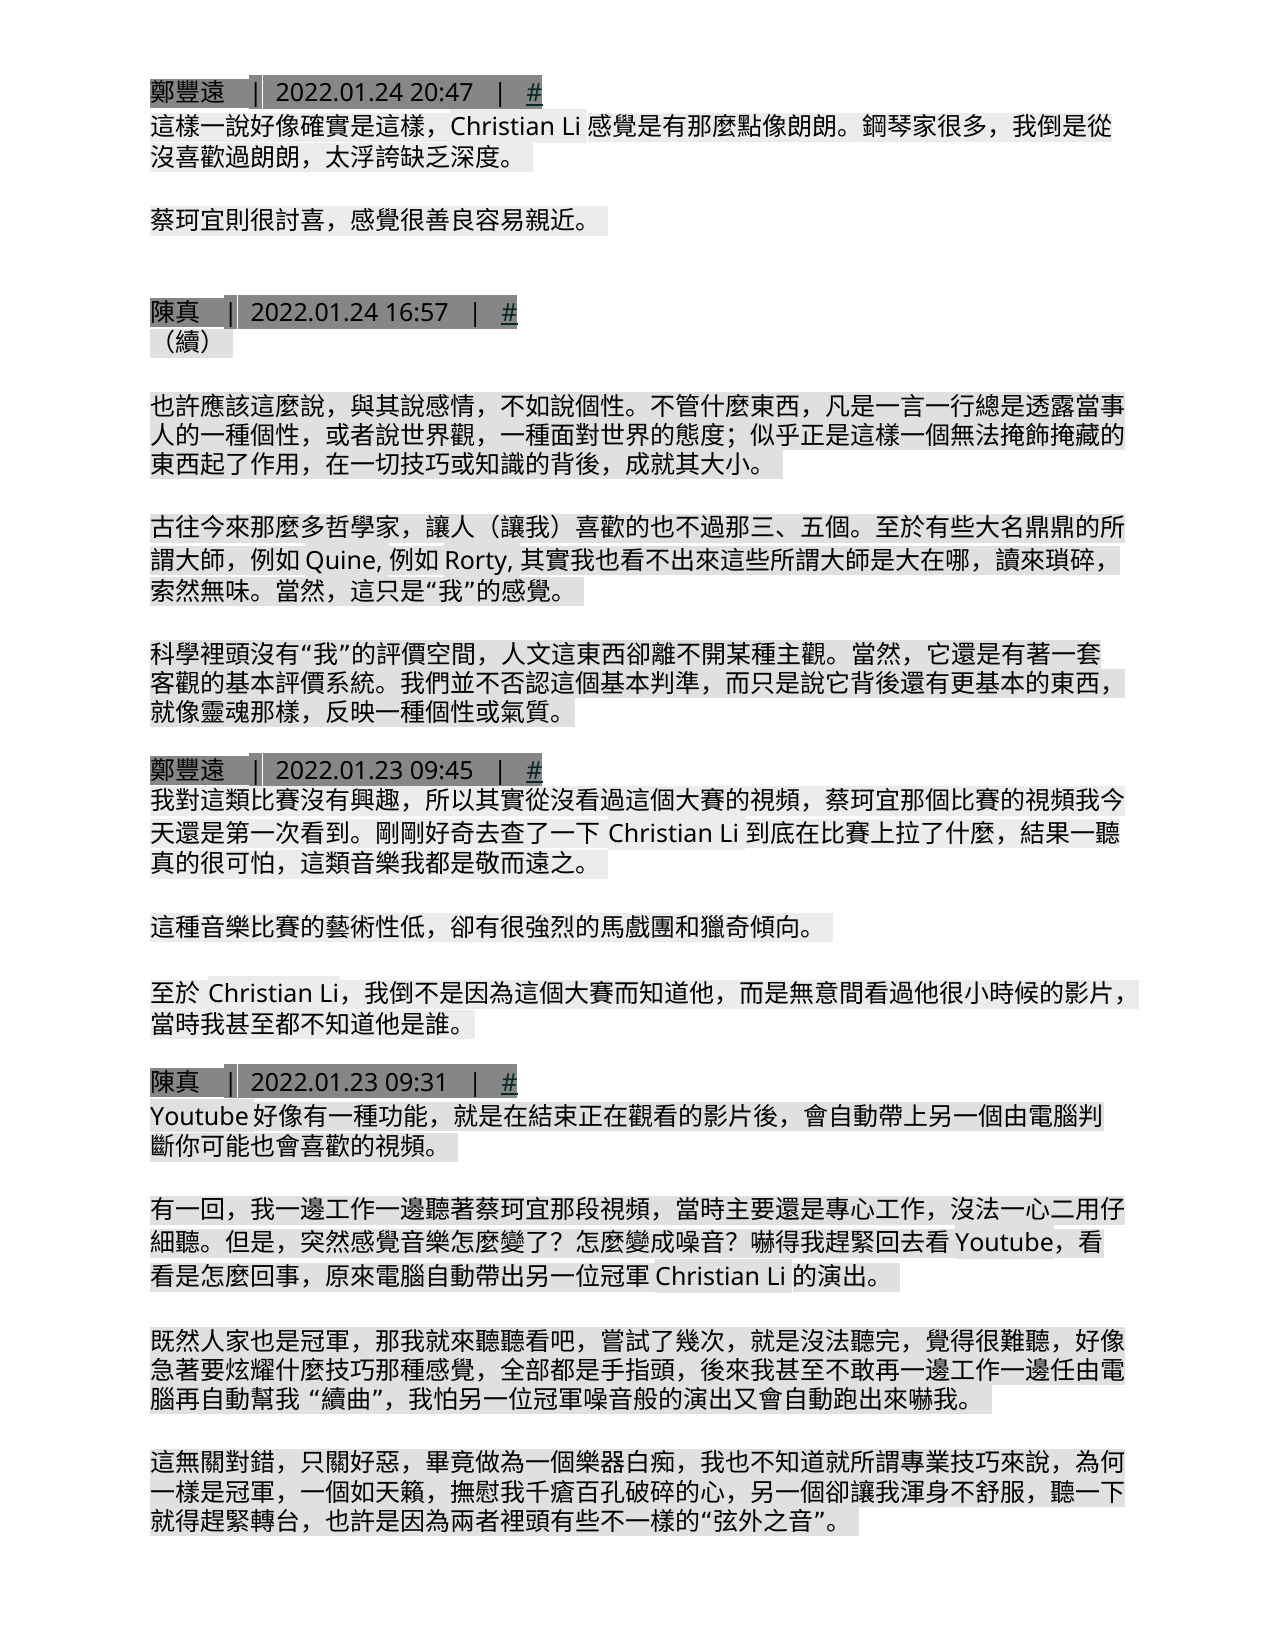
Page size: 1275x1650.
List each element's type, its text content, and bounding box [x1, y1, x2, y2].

text （續） 也許應該這麼說，與其說感情，不如說個性。不管什麼東西，凡是一言一行總是透露當事人的一種個性，或者說世界觀，一種面對世界的態度；似乎正是這樣一個無法掩飾掩藏的東西起了作用，在一切技巧或知識的背後，成就其大小。 古往今來那麼多哲學家，讓人（讓我）喜歡的也不過那三、五個。至於有些大名鼎鼎的所謂大師，例如Quine, 例如Rorty, 其實我也看不出來這些所謂大師是大在哪，讀來瑣碎，索然無味。當然，這只是“我”的感覺。 科學裡頭沒有“我”的評價空間，人文這東西卻離不開某種主觀。當然，它還是有著一套客觀的基本評價系統。我們並不否認這個基本判準，而只是說它背後還有更基本的東西，就像靈魂那樣，反映一種個性或氣質。 [150, 329, 1125, 727]
text 鄭豐遠 | 2022.01.23 09:45 | # [150, 752, 1125, 786]
text 我對這類比賽沒有興趣，所以其實從沒看過這個大賽的視頻，蔡珂宜那個比賽的視頻我今天還是第一次看到。剛剛好奇去查了一下 Christian Li 到底在比賽上拉了什麼，結果一聽真的很可怕，這類音樂我都是敬而遠之。 這種音樂比賽的藝術性低，卻有很強烈的馬戲團和獵奇傾向。 至於 Christian Li，我倒不是因為這個大賽而知道他，而是無意間看過他很小時候的影片，當時我甚至都不知道他是誰。 [150, 786, 1125, 1039]
text 陳真 | 2022.01.24 16:57 | # [150, 294, 1125, 329]
text 鄭豐遠 | 2022.01.24 20:47 | # [150, 75, 1125, 109]
text 這樣一說好像確實是這樣，Christian Li 感覺是有那麼點像朗朗。鋼琴家很多，我倒是從沒喜歡過朗朗，太浮誇缺乏深度。 蔡珂宜則很討喜，感覺很善良容易親近。 [150, 109, 1125, 269]
text 陳真 | 2022.01.23 09:31 | # [150, 1064, 1125, 1098]
text Youtube好像有一種功能，就是在結束正在觀看的影片後，會自動帶上另一個由電腦判斷你可能也會喜歡的視頻。 有一回，我一邊工作一邊聽著蔡珂宜那段視頻，當時主要還是專心工作，沒法一心二用仔細聽。但是，突然感覺音樂怎麼變了？怎麼變成噪音？嚇得我趕緊回去看Youtube，看看是怎麼回事，原來電腦自動帶出另一位冠軍Christian Li 的演出。 既然人家也是冠軍，那我就來聽聽看吧，嘗試了幾次，就是沒法聽完，覺得很難聽，好像急著要炫耀什麼技巧那種感覺，全部都是手指頭，後來我甚至不敢再一邊工作一邊任由電腦再自動幫我 “續曲”，我怕另一位冠軍噪音般的演出又會自動跑出來嚇我。 這無關對錯，只關好惡，畢竟做為一個樂器白痴，我也不知道就所謂專業技巧來說，為何一樣是冠軍，一個如天籟，撫慰我千瘡百孔破碎的心，另一個卻讓我渾身不舒服，聽一下就得趕緊轉台，也許是因為兩者裡頭有些不一樣的“弦外之音”。 [150, 1098, 1125, 1570]
